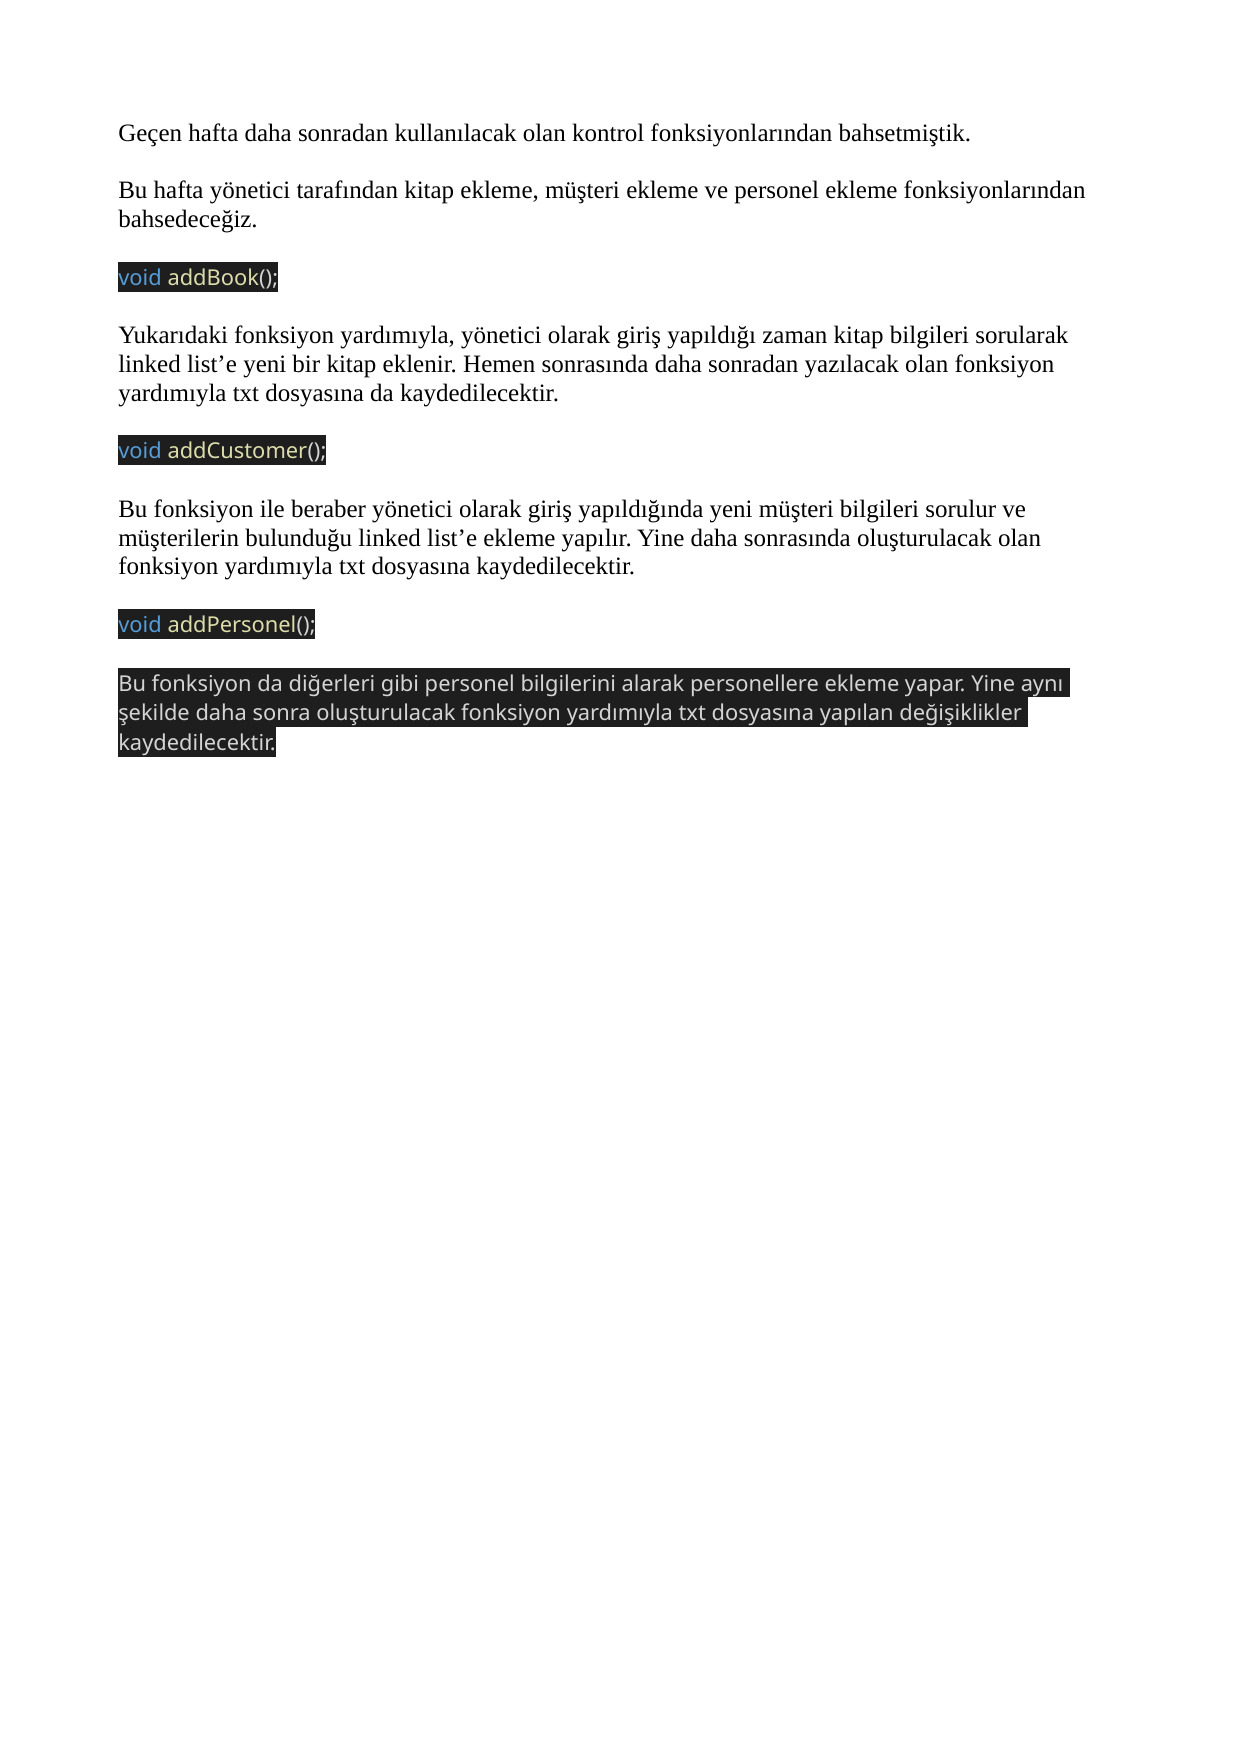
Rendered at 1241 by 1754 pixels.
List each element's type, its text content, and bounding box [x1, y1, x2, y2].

text void addBook(); [118, 262, 1122, 292]
text void addPersonel(); [118, 609, 1122, 639]
text Bu fonksiyon da diğerleri gibi personel bilgilerini alarak personellere ekleme yapar. Yine aynı şekilde daha sonra oluşturulacak fonksiyon yardımıyla txt dosyasına yapılan değişiklikler kaydedilecektir. [118, 667, 1122, 757]
text Geçen hafta daha sonradan kullanılacak olan kontrol fonksiyonlarından bahsetmiştik. [118, 118, 1122, 147]
text Bu fonksiyon ile beraber yönetici olarak giriş yapıldığında yeni müşteri bilgileri sorulur ve müşterilerin bulunduğu linked list’e ekleme yapılır. Yine daha sonrasında oluşturulacak olan fonksiyon yardımıyla txt dosyasına kaydedilecektir. [118, 494, 1122, 580]
text Bu hafta yönetici tarafından kitap ekleme, müşteri ekleme ve personel ekleme fonksiyonlarından bahsedeceğiz. [118, 176, 1122, 233]
text void addCustomer(); [118, 435, 1122, 465]
text Yukarıdaki fonksiyon yardımıyla, yönetici olarak giriş yapıldığı zaman kitap bilgileri sorularak linked list’e yeni bir kitap eklenir. Hemen sonrasında daha sonradan yazılacak olan fonksiyon yardımıyla txt dosyasına da kaydedilecektir. [118, 320, 1122, 407]
